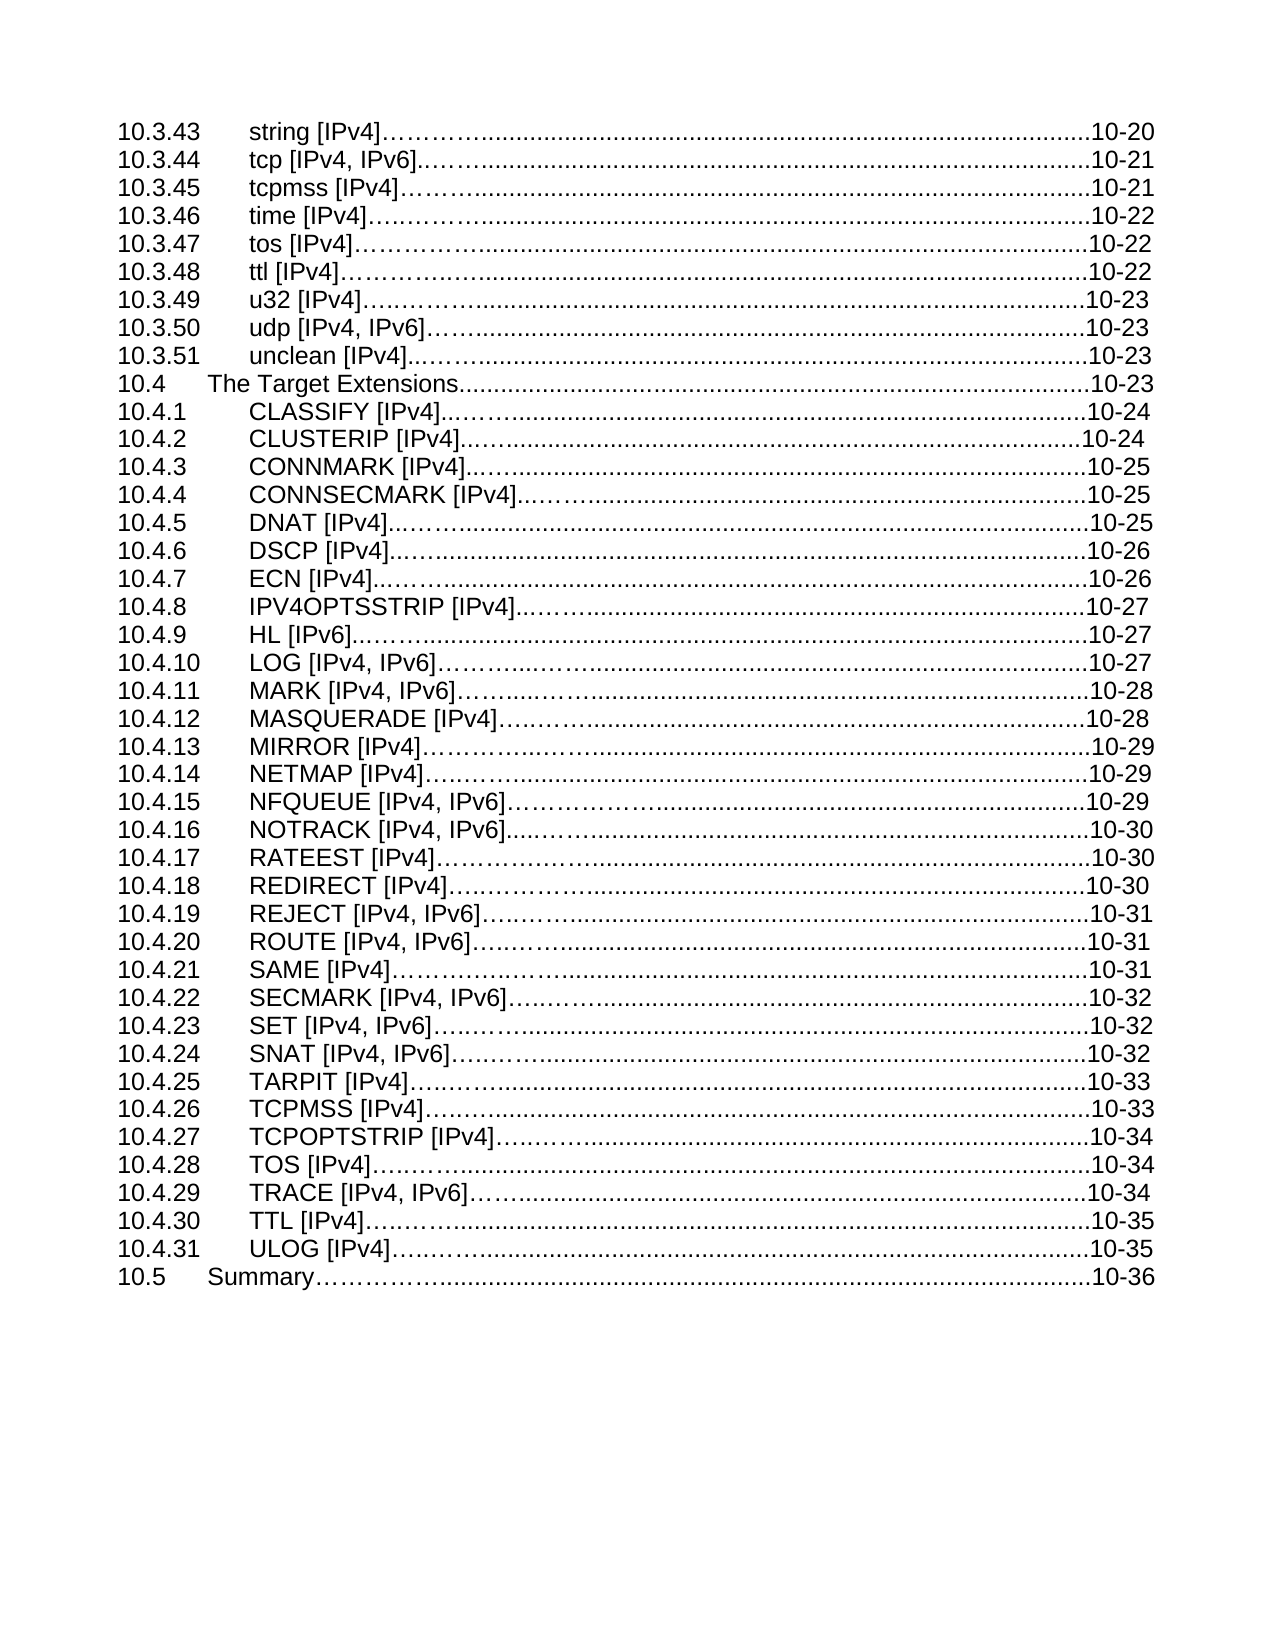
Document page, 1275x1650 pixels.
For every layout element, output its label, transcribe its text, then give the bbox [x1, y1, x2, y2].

text 10.4.20 ROUTE [IPv4, IPv6]…..……............................................................................10-31 [117, 928, 1157, 956]
text 10.4.21 SAME [IPv4]……….…..……............................................................................10-31 [117, 956, 1157, 983]
text 10.4.18 REDIRECT [IPv4]…..…………........................................................................10-30 [117, 872, 1157, 900]
text 10.5 Summary……………..............................................................................................10-36 [117, 1263, 1157, 1291]
text 10.4 The Target Extensions...........................................................................................10-23 [117, 369, 1157, 397]
text 10.4.4 CONNSECMARK [IPv4]...……........................................................................10-25 [117, 481, 1157, 509]
text 10.3.48 ttl [IPv4]…………..…........................................................................................10-22 [117, 258, 1157, 286]
text 10.4.16 NOTRACK [IPv4, IPv6].....……........................................................................10-30 [117, 816, 1157, 844]
text 10.4.2 CLUSTERIP [IPv4]...…...................................................................................10-24 [117, 425, 1157, 453]
text 10.4.10 LOG [IPv4, IPv6]………....……........................................................................10-27 [117, 648, 1157, 676]
text 10.4.22 SECMARK [IPv4, IPv6]…..…….......................................................................10-32 [117, 983, 1157, 1011]
text 10.4.7 ECN [IPv4]...…….............................................................................................10-26 [117, 565, 1157, 593]
text 10.4.9 HL [IPv6]...……................................................................................................10-27 [117, 621, 1157, 648]
text 10.3.46 time [IPv4]…..………........................................................................................10-22 [117, 202, 1157, 230]
text 10.4.27 TCPOPTSTRIP [IPv4]…..…….........................................................................10-34 [117, 1123, 1157, 1151]
text 10.4.14 NETMAP [IPv4]…..……...................................................................................10-29 [117, 760, 1157, 788]
text 10.4.31 ULOG [IPv4]…..……........................................................................................10-35 [117, 1235, 1157, 1263]
text 10.4.8 IPV4OPTSSTRIP [IPv4]...……........................................................................10-27 [117, 593, 1157, 621]
text 10.4.11 MARK [IPv4, IPv6]…….....……........................................................................10-28 [117, 676, 1157, 704]
text 10.4.30 TTL [IPv4]…..……............................................................................................10-35 [117, 1207, 1157, 1235]
text 10.4.13 MIRROR [IPv4]…………...……........................................................................10-29 [117, 732, 1157, 760]
text 10.3.45 tcpmss [IPv4]……….........................................................................................10-21 [117, 174, 1157, 202]
text 10.4.12 MASQUERADE [IPv4]…..……........................................................................10-28 [117, 704, 1157, 732]
text 10.4.1 CLASSIFY [IPv4]...……...................................................................................10-24 [117, 397, 1157, 425]
text 10.4.23 SET [IPv4, IPv6]…..……..................................................................................10-32 [117, 1011, 1157, 1039]
text 10.4.3 CONNMARK [IPv4]...…...................................................................................10-25 [117, 453, 1157, 481]
text 10.4.28 TOS [IPv4]…..……...........................................................................................10-34 [117, 1151, 1157, 1179]
text 10.3.51 unclean [IPv4]...……........................................................................................10-23 [117, 341, 1157, 369]
text 10.4.5 DNAT [IPv4]...……...........................................................................................10-25 [117, 509, 1157, 537]
text 10.3.44 tcp [IPv4, IPv6]..……........................................................................................10-21 [117, 146, 1157, 174]
text 10.4.15 NFQUEUE [IPv4, IPv6]………………..............................................................10-29 [117, 788, 1157, 816]
text 10.4.19 REJECT [IPv4, IPv6]…..……...........................................................................10-31 [117, 900, 1157, 928]
text 10.4.25 TARPIT [IPv4]…..…….....................................................................................10-33 [117, 1067, 1157, 1095]
text 10.4.26 TCPMSS [IPv4]…..….......................................................................................10-33 [117, 1095, 1157, 1123]
text 10.4.17 RATEEST [IPv4]………….……........................................................................10-30 [117, 844, 1157, 872]
text 10.4.29 TRACE [IPv4, IPv6]……..................................................................................10-34 [117, 1179, 1157, 1207]
text 10.3.50 udp [IPv4, IPv6]……........................................................................................10-23 [117, 313, 1157, 341]
text 10.3.49 u32 [IPv4]…..………........................................................................................10-23 [117, 286, 1157, 313]
text 10.4.6 DSCP [IPv4]...…..............................................................................................10-26 [117, 537, 1157, 565]
text 10.3.43 string [IPv4]…………........................................................................................10-20 [117, 118, 1157, 146]
text 10.4.24 SNAT [IPv4, IPv6]…..……...............................................................................10-32 [117, 1039, 1157, 1067]
text 10.3.47 tos [IPv4]……………........................................................................................10-22 [117, 230, 1157, 258]
